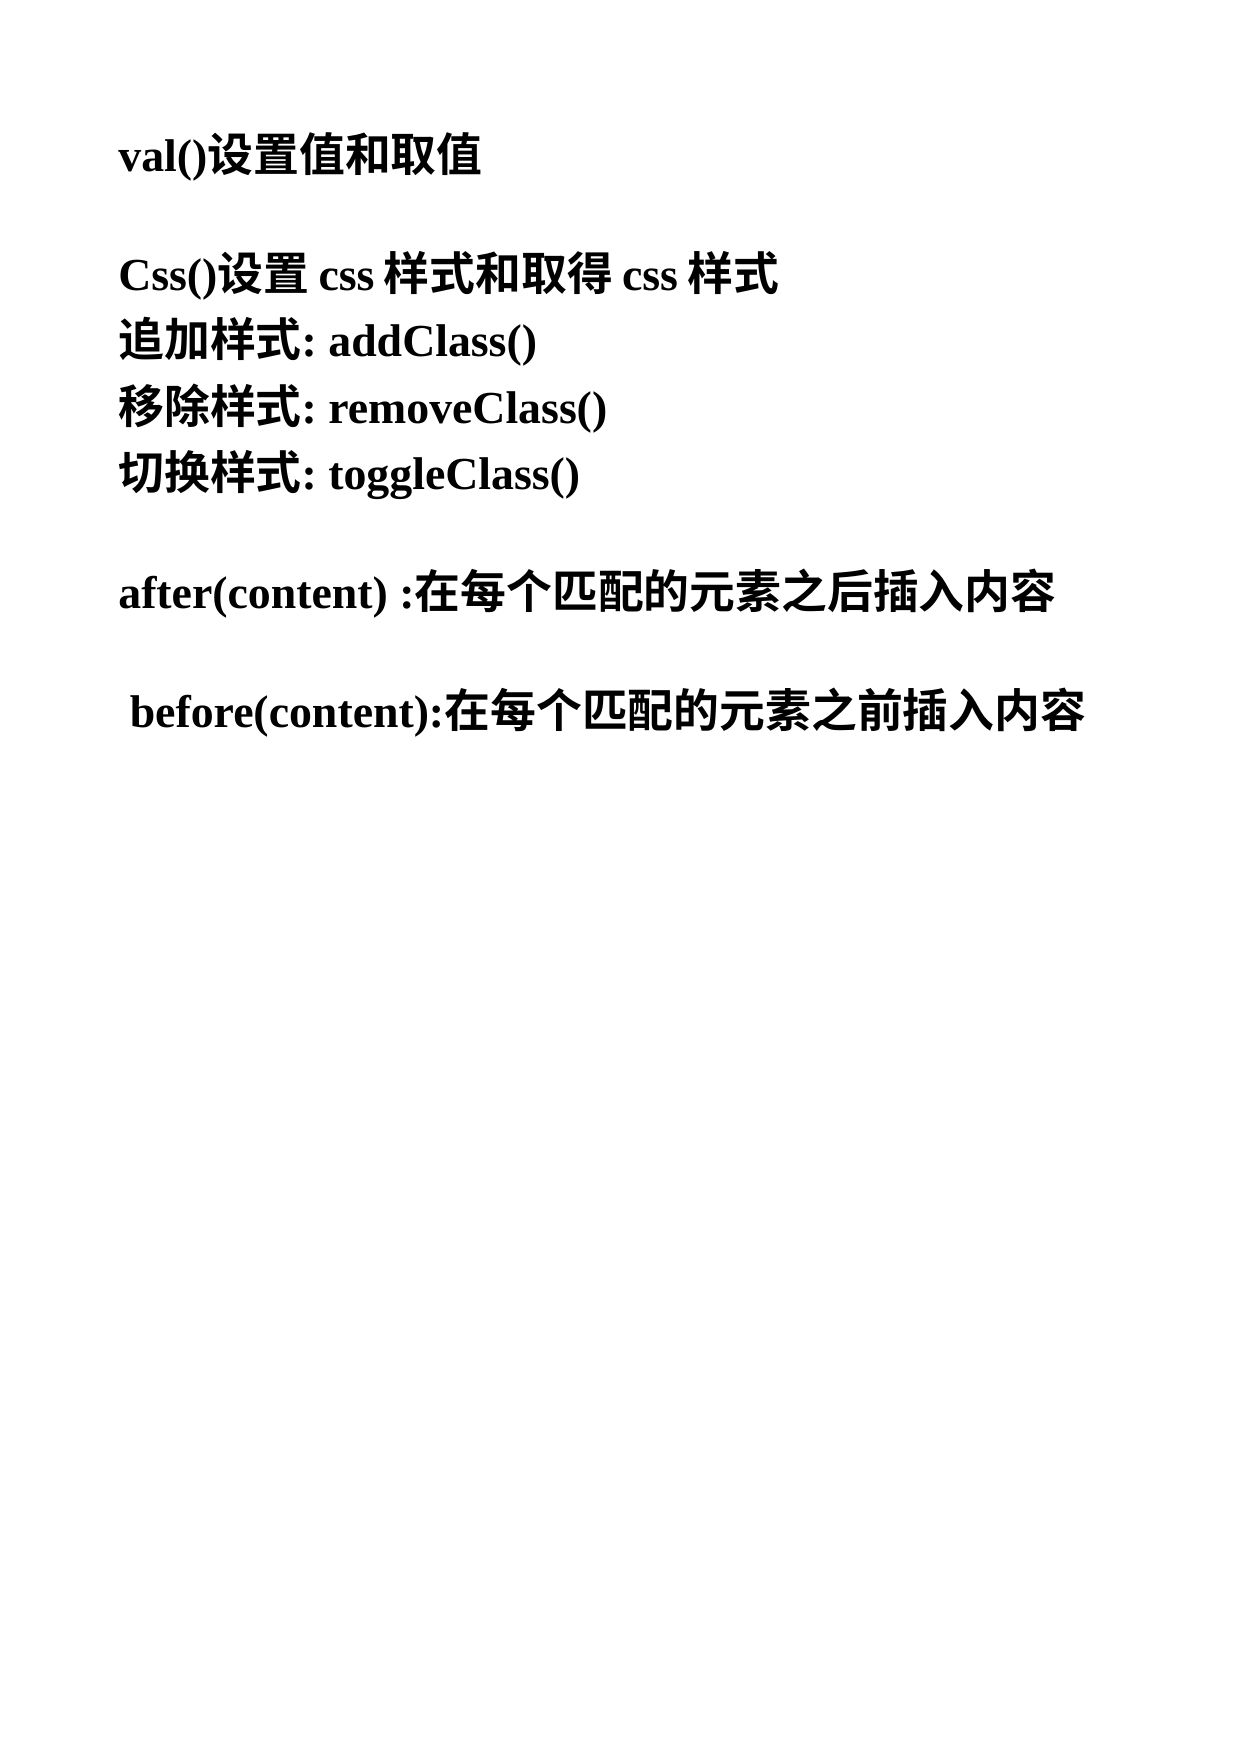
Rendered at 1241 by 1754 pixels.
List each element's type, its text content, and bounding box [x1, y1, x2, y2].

text Css()设置css样式和取得css样式 [118, 237, 1122, 303]
text before(content):在每个匹配的元素之前插入内容 [118, 674, 1122, 741]
text 移除样式: removeClass() [118, 370, 1122, 436]
text val()设置值和取值 [118, 118, 1122, 184]
text after(content) :在每个匹配的元素之后插入内容 [118, 555, 1122, 622]
text 切换样式: toggleClass() [118, 436, 1122, 503]
text 追加样式: addClass() [118, 303, 1122, 370]
